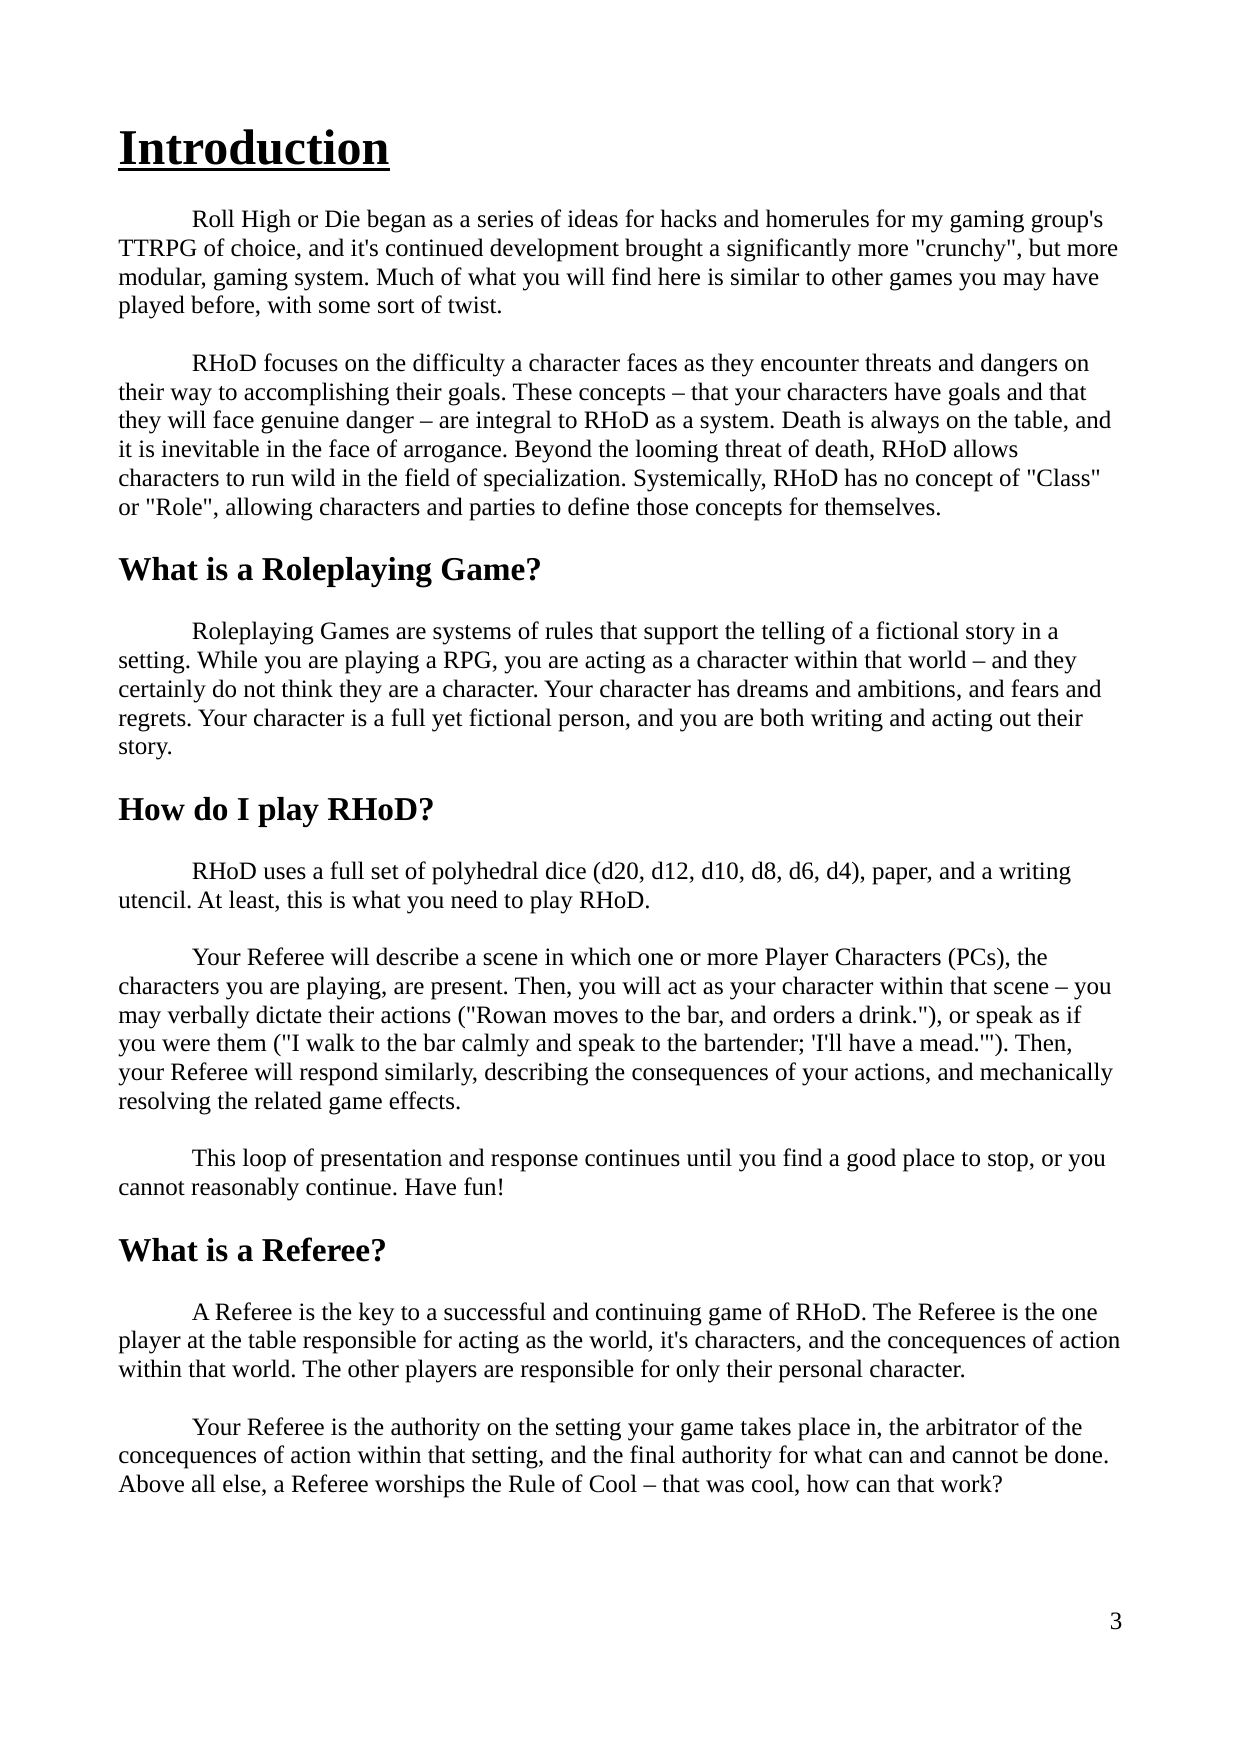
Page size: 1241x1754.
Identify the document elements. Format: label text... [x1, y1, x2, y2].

text Roleplaying Games are systems of rules that support the telling of a fictional story in a setting. While you are playing a RPG, you are acting as a character within that world – and they certainly do not think they are a character. Your character has dreams and ambitions, and fears and regrets. Your character is a full yet fictional person, and you are both writing and acting out their story. [118, 616, 1122, 760]
text What is a Roleplaying Game? [118, 549, 1122, 588]
text Introduction [118, 118, 1122, 176]
text Roll High or Die began as a series of ideas for hacks and homerules for my gaming group's TTRPG of choice, and it's continued development brought a significantly more "crunchy", but more modular, gaming system. Much of what you will find here is similar to other games you may have played before, with some sort of twist. [118, 204, 1122, 319]
text A Referee is the key to a successful and continuing game of RHoD. The Referee is the one player at the table responsible for acting as the world, it's characters, and the concequences of action within that world. The other players are responsible for only their personal character. [118, 1297, 1122, 1383]
text What is a Referee? [118, 1230, 1122, 1268]
text RHoD focuses on the difficulty a character faces as they encounter threats and dangers on their way to accomplishing their goals. These concepts – that your characters have goals and that they will face genuine danger – are integral to RHoD as a system. Death is always on the table, and it is inevitable in the face of arrogance. Beyond the looming threat of death, RHoD allows characters to run wild in the field of specialization. Systemically, RHoD has no concept of "Class" or "Role", allowing characters and parties to define those concepts for themselves. [118, 348, 1122, 521]
text RHoD uses a full set of polyhedral dice (d20, d12, d10, d8, d6, d4), paper, and a writing utencil. At least, this is what you need to play RHoD. [118, 856, 1122, 913]
text Your Referee will describe a scene in which one or more Player Characters (PCs), the characters you are playing, are present. Then, you will act as your character within that scene – you may verbally dictate their actions ("Rowan moves to the bar, and orders a drink."), or speak as if you were them ("I walk to the bar calmly and speak to the bartender; 'I'll have a mead.'"). Then, your Referee will respond similarly, describing the consequences of your actions, and mechanically resolving the related game effects. [118, 942, 1122, 1115]
text How do I play RHoD? [118, 789, 1122, 827]
text This loop of presentation and response continues until you find a good place to stop, or you cannot reasonably continue. Have fun! [118, 1143, 1122, 1201]
text Your Referee is the authority on the setting your game takes place in, the arbitrator of the concequences of action within that setting, and the final authority for what can and cannot be done. Above all else, a Referee worships the Rule of Cool – that was cool, how can that work? [118, 1412, 1122, 1498]
